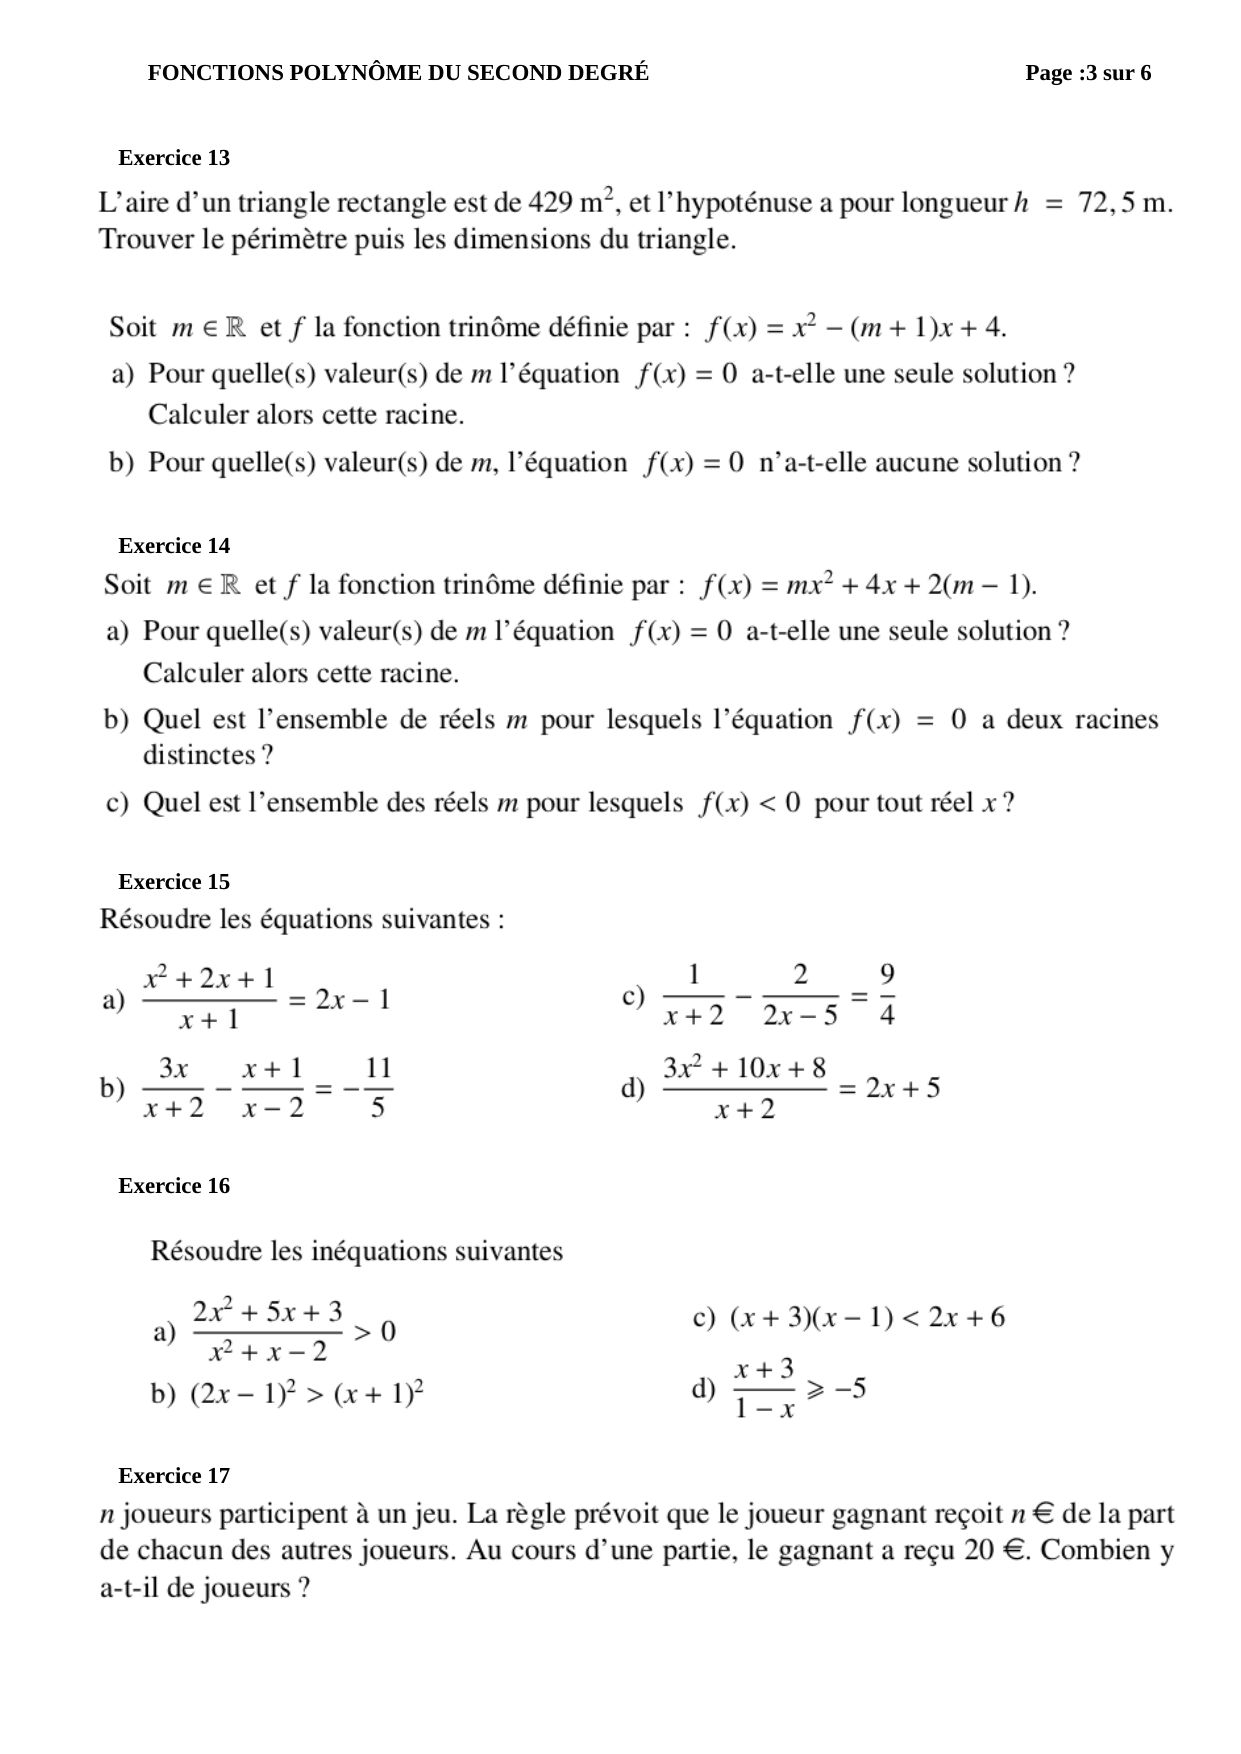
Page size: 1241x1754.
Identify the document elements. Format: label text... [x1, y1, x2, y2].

picture [88, 302, 1211, 506]
picture [88, 1488, 1211, 1620]
picture [88, 558, 1211, 842]
text Exercice 13 [118, 144, 1181, 170]
text Exercice 14 [118, 532, 1181, 558]
picture [88, 170, 1211, 277]
text Exercice 15 [118, 868, 1181, 894]
picture [110, 1222, 1233, 1436]
text Exercice 16 [118, 1172, 1181, 1199]
text Exercice 17 [118, 1462, 1181, 1488]
picture [88, 894, 1211, 1146]
